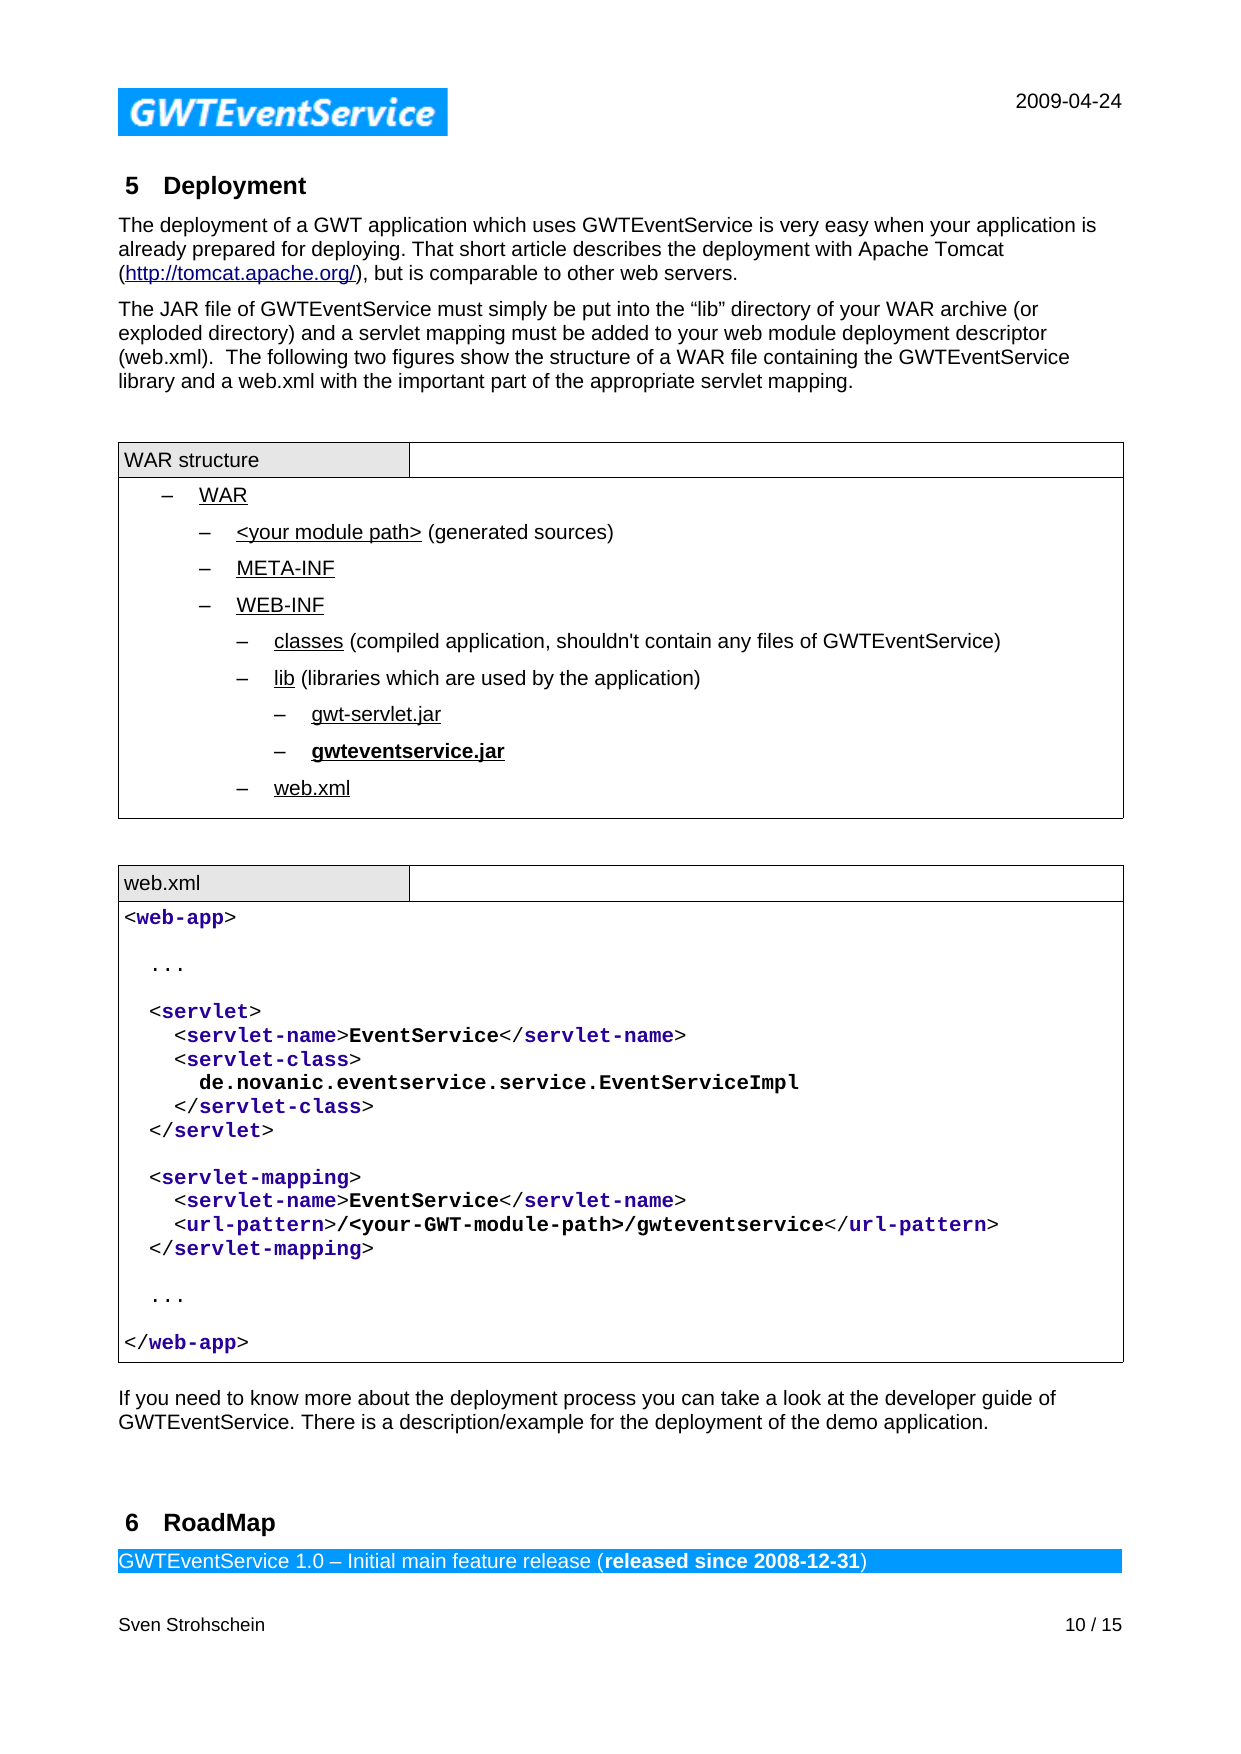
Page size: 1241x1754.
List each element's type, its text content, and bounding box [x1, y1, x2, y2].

picture [118, 88, 448, 136]
table_header [410, 866, 1123, 901]
text The JAR file of GWTEventService must simply be put into the “lib” directory of your WAR archive (or exploded directory) and a servlet mapping must be added to your web module deployment descriptor (web.xml). The following two figures show the structure of a WAR file containing the GWTEventService library and a web.xml with the important part of the appropriate servlet mapping. [118, 297, 1122, 393]
subtitle RoadMap [118, 1508, 1122, 1536]
table_header [410, 443, 1123, 477]
table_cell WAR <your module path> (generated sources) META-INF WEB-INF classes (compiled application, shouldn't contain any files of GWTEventService) lib (libraries which are used by the application) gwt-servlet.jar gwteventservice.jar web.xml [119, 478, 1123, 818]
text If you need to know more about the deployment process you can take a look at the developer guide of GWTEventService. There is a description/example for the deployment of the demo application. [118, 1386, 1122, 1434]
table_cell <web-app> ... <servlet> <servlet-name>EventService</servlet-name> <servlet-class> de.novanic.eventservice.service.EventServiceImpl </servlet-class> </servlet> <servlet-mapping> <servlet-name>EventService</servlet-name> <url-pattern>/<your-GWT-module-path>/gwteventservice</url-pattern> </servlet-mapping> ... </web-app> [119, 902, 1123, 1362]
text The deployment of a GWT application which uses GWTEventService is very easy when your application is already prepared for deploying. That short article describes the deployment with Apache Tomcat (http://tomcat.apache.org/), but is comparable to other web servers. [118, 212, 1122, 284]
subtitle Deployment [118, 171, 1122, 200]
table_header WAR structure [119, 443, 409, 477]
table_header web.xml [119, 866, 409, 901]
text GWTEventService 1.0 – Initial main feature release (released since 2008-12-31) [118, 1549, 1122, 1573]
